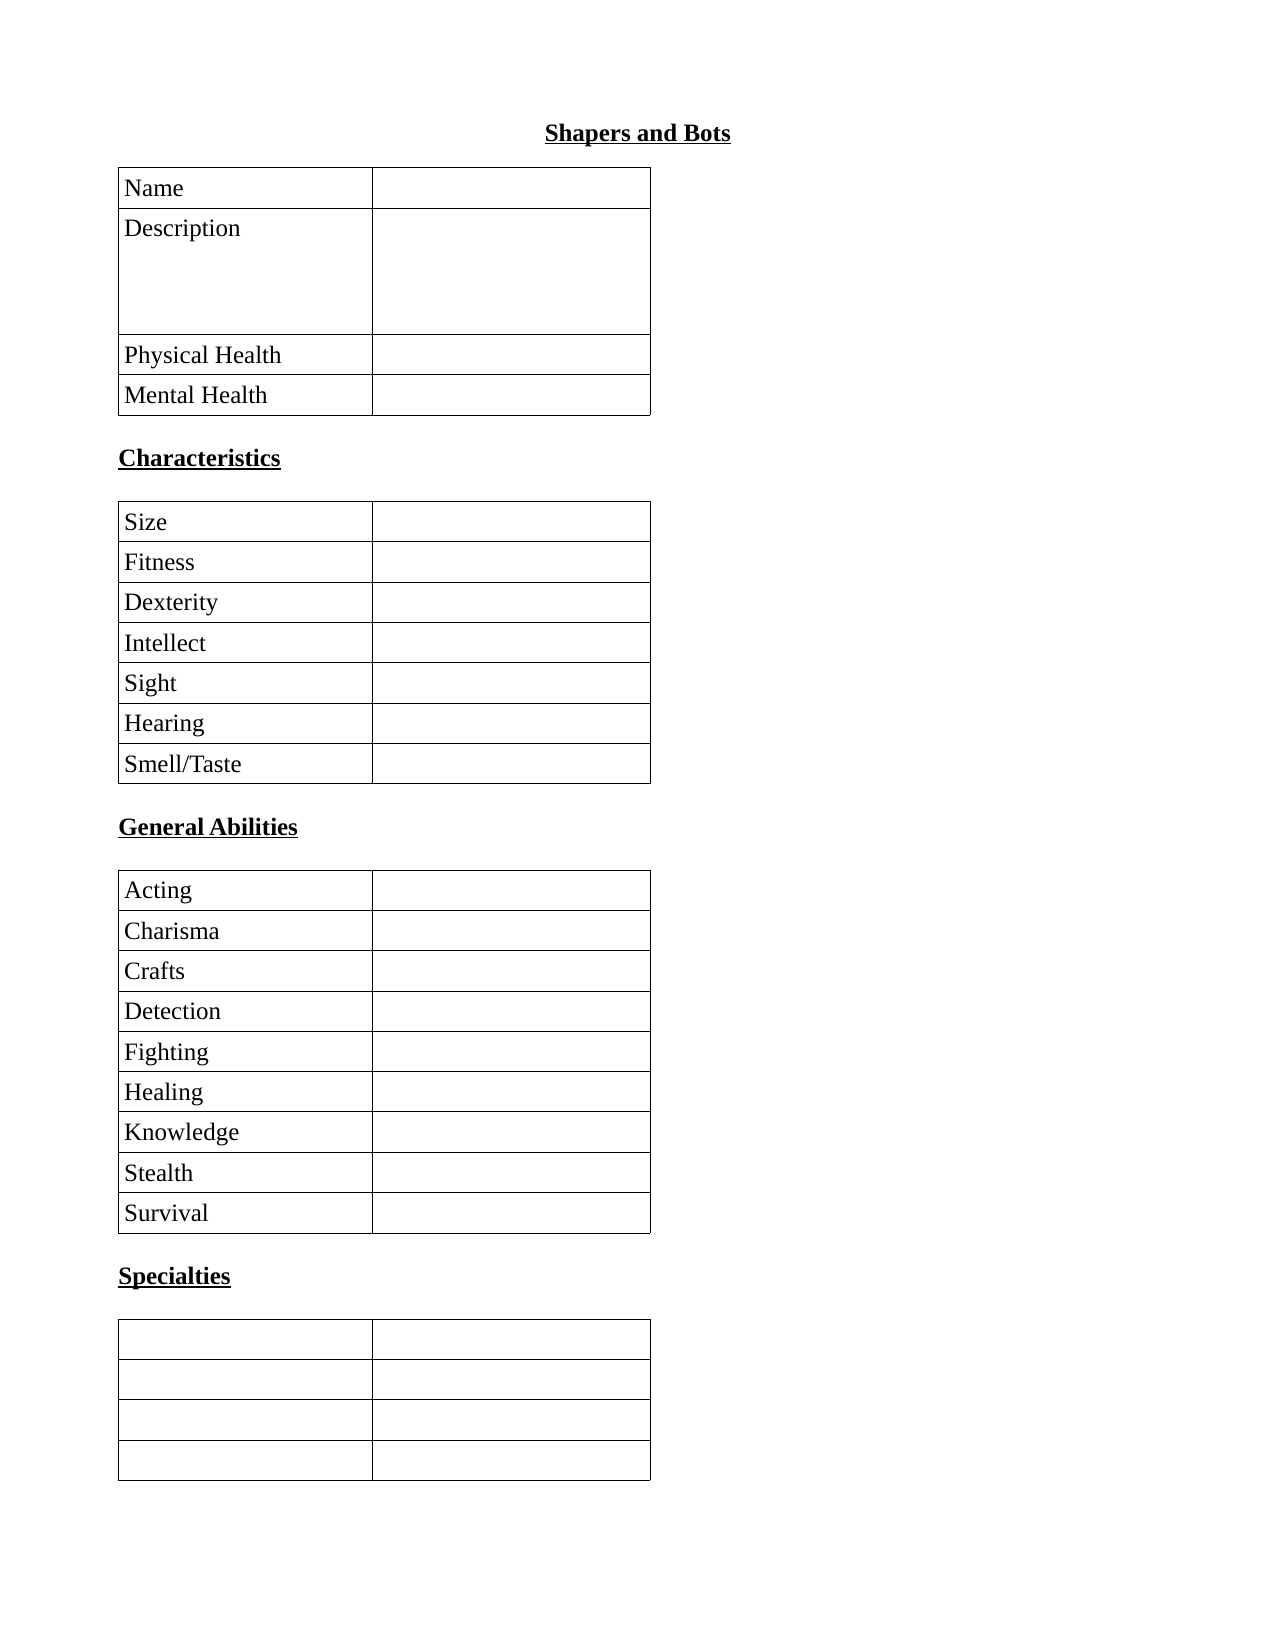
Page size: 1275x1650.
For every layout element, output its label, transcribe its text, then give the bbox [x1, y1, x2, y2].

text Shapers and Bots [118, 118, 1157, 147]
table_cell Fitness [119, 542, 372, 582]
table_cell [373, 1441, 650, 1480]
table_cell [373, 375, 650, 415]
table_cell [373, 992, 650, 1031]
table_cell Detection [119, 992, 372, 1031]
table_cell [373, 542, 650, 582]
table_cell [373, 1193, 650, 1232]
table_cell Mental Health [119, 375, 372, 415]
table_cell Crafts [119, 951, 372, 991]
text Specialties [118, 1261, 1157, 1290]
table_cell [373, 951, 650, 991]
table_header Acting [119, 871, 372, 910]
table_cell Healing [119, 1072, 372, 1111]
table_cell [373, 1400, 650, 1440]
text General Abilities [118, 812, 1157, 841]
table_header [119, 1320, 372, 1359]
table_header [373, 1320, 650, 1359]
table_header Size [119, 502, 372, 541]
table_cell Sight [119, 663, 372, 703]
table_cell [373, 1032, 650, 1071]
table_cell [373, 583, 650, 622]
table_cell [373, 209, 650, 334]
table_cell [373, 1072, 650, 1111]
table_cell Physical Health [119, 335, 372, 374]
table_header Name [119, 168, 372, 207]
table_cell Survival [119, 1193, 372, 1232]
table_cell Knowledge [119, 1112, 372, 1152]
table_cell Charisma [119, 911, 372, 950]
table_cell Description [119, 209, 372, 334]
text Characteristics [118, 443, 1157, 472]
table_cell [373, 623, 650, 662]
table_cell Hearing [119, 704, 372, 743]
table_cell [373, 704, 650, 743]
table_cell Fighting [119, 1032, 372, 1071]
table_cell [119, 1400, 372, 1440]
table_cell Stealth [119, 1153, 372, 1192]
table_cell [373, 1360, 650, 1399]
table_cell [119, 1360, 372, 1399]
table_cell [373, 1153, 650, 1192]
table_cell [373, 744, 650, 783]
table_cell Dexterity [119, 583, 372, 622]
table_cell [373, 335, 650, 374]
table_header [373, 168, 650, 207]
table_cell Intellect [119, 623, 372, 662]
table_cell [373, 663, 650, 703]
table_cell [373, 1112, 650, 1152]
table_cell Smell/Taste [119, 744, 372, 783]
table_cell [119, 1441, 372, 1480]
table_header [373, 871, 650, 910]
table_cell [373, 911, 650, 950]
table_header [373, 502, 650, 541]
